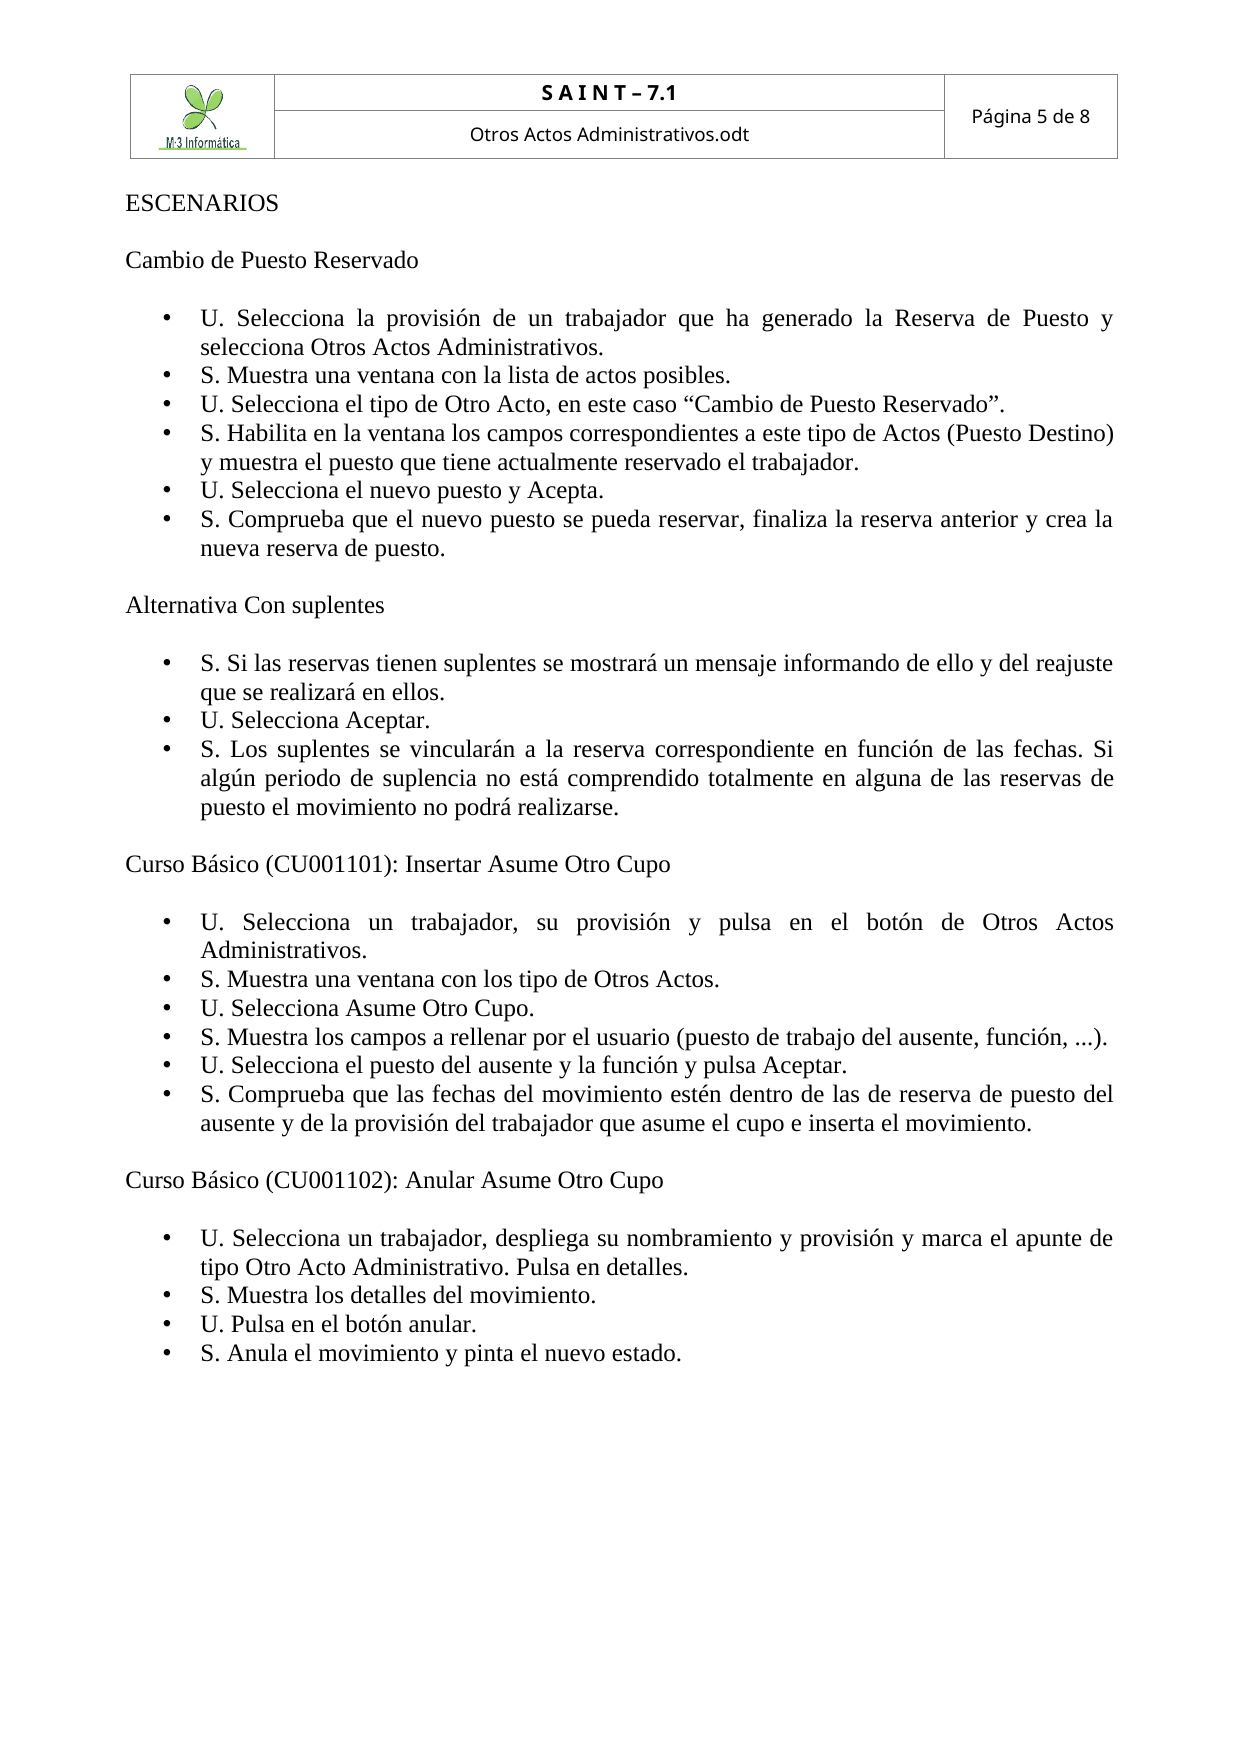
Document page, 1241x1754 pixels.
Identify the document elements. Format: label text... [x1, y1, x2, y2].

list U. Selecciona Asume Otro Cupo. [163, 993, 1115, 1022]
text ESCENARIOS [125, 188, 1115, 217]
list U. Pulsa en el botón anular. [163, 1309, 1115, 1338]
list S. Muestra los campos a rellenar por el usuario (puesto de trabajo del ausente, función, ...). [163, 1022, 1115, 1051]
list S. Los suplentes se vincularán a la reserva correspondiente en función de las fechas. Si algún periodo de suplencia no está comprendido totalmente en alguna de las reservas de puesto el movimiento no podrá realizarse. [163, 734, 1115, 821]
list U. Selecciona un trabajador, su provisión y pulsa en el botón de Otros Actos Administrativos. [163, 907, 1115, 964]
list U. Selecciona un trabajador, despliega su nombramiento y provisión y marca el apunte de tipo Otro Acto Administrativo. Pulsa en detalles. [163, 1223, 1115, 1281]
list S. Anula el movimiento y pinta el nuevo estado. [163, 1338, 1115, 1367]
list S. Comprueba que el nuevo puesto se pueda reservar, finaliza la reserva anterior y crea la nueva reserva de puesto. [163, 504, 1115, 562]
list U. Selecciona la provisión de un trabajador que ha generado la Reserva de Puesto y selecciona Otros Actos Administrativos. [163, 303, 1115, 361]
picture [158, 83, 247, 150]
text Alternativa Con suplentes [125, 591, 1115, 619]
list U. Selecciona Aceptar. [163, 706, 1115, 734]
list S. Si las reservas tienen suplentes se mostrará un mensaje informando de ello y del reajuste que se realizará en ellos. [163, 648, 1115, 706]
text Curso Básico (CU001101): Insertar Asume Otro Cupo [125, 849, 1115, 878]
text Curso Básico (CU001102): Anular Asume Otro Cupo [125, 1166, 1115, 1194]
text Cambio de Puesto Reservado [125, 246, 1115, 274]
list U. Selecciona el tipo de Otro Acto, en este caso “Cambio de Puesto Reservado”. [163, 389, 1115, 418]
list S. Muestra una ventana con los tipo de Otros Actos. [163, 964, 1115, 993]
list U. Selecciona el puesto del ausente y la función y pulsa Aceptar. [163, 1051, 1115, 1079]
list S. Habilita en la ventana los campos correspondientes a este tipo de Actos (Puesto Destino) y muestra el puesto que tiene actualmente reservado el trabajador. [163, 418, 1115, 476]
list S. Muestra una ventana con la lista de actos posibles. [163, 361, 1115, 389]
list S. Muestra los detalles del movimiento. [163, 1281, 1115, 1309]
list S. Comprueba que las fechas del movimiento estén dentro de las de reserva de puesto del ausente y de la provisión del trabajador que asume el cupo e inserta el movimiento. [163, 1079, 1115, 1137]
list U. Selecciona el nuevo puesto y Acepta. [163, 476, 1115, 504]
